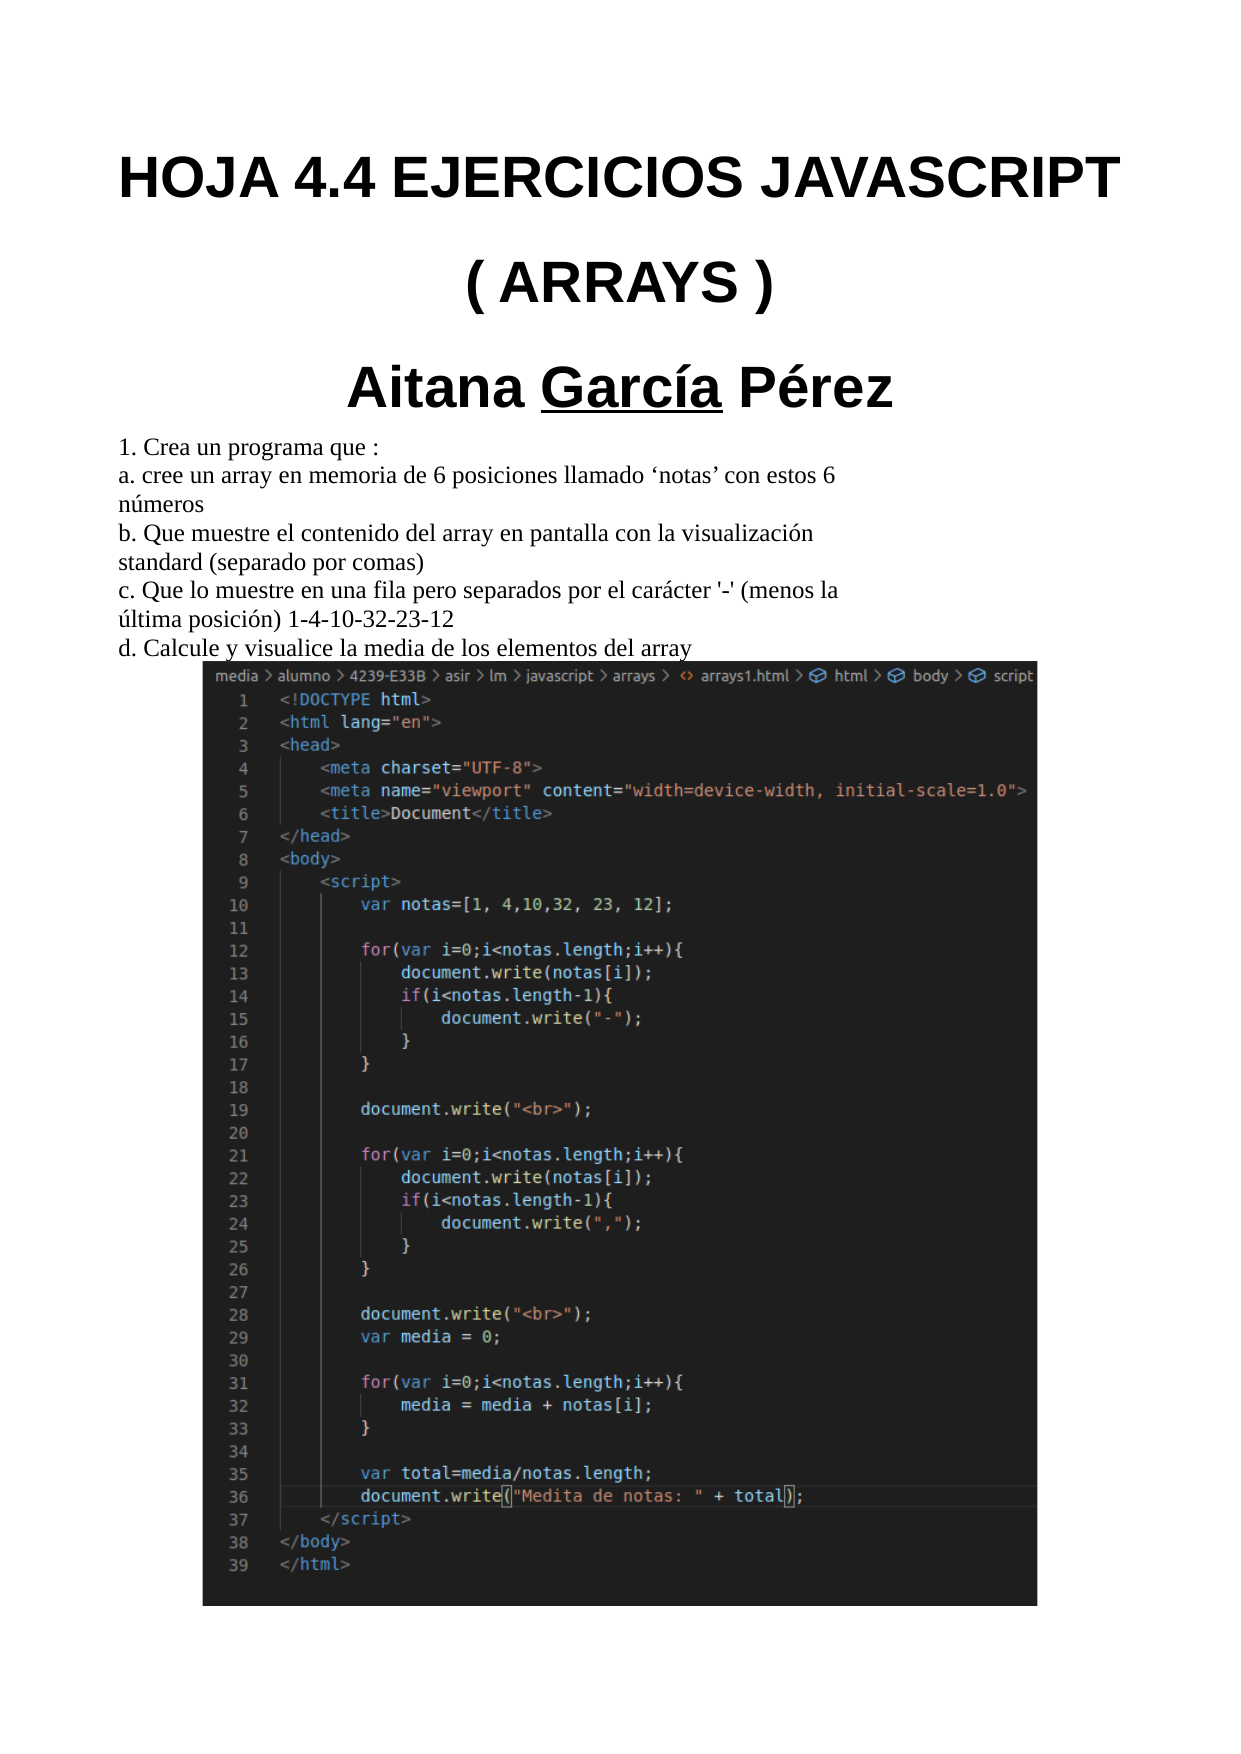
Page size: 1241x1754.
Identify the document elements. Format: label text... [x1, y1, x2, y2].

title ( ARRAYS ) [118, 248, 1122, 315]
text b. Que muestre el contenido del array en pantalla con la visualización [118, 518, 1122, 547]
text 1. Crea un programa que : [118, 432, 1122, 461]
text última posición) 1-4-10-32-23-12 [118, 604, 1122, 633]
text d. Calcule y visualice la media de los elementos del array [118, 633, 1122, 662]
text números [118, 489, 1122, 518]
text standard (separado por comas) [118, 547, 1122, 576]
text c. Que lo muestre en una fila pero separados por el carácter '-' (menos la [118, 576, 1122, 604]
title Aitana García Pérez [118, 352, 1122, 419]
text a. cree un array en memoria de 6 posiciones llamado ‘notas’ con estos 6 [118, 461, 1122, 489]
title HOJA 4.4 EJERCICIOS JAVASCRIPT [118, 143, 1122, 210]
picture [202, 661, 1038, 1606]
